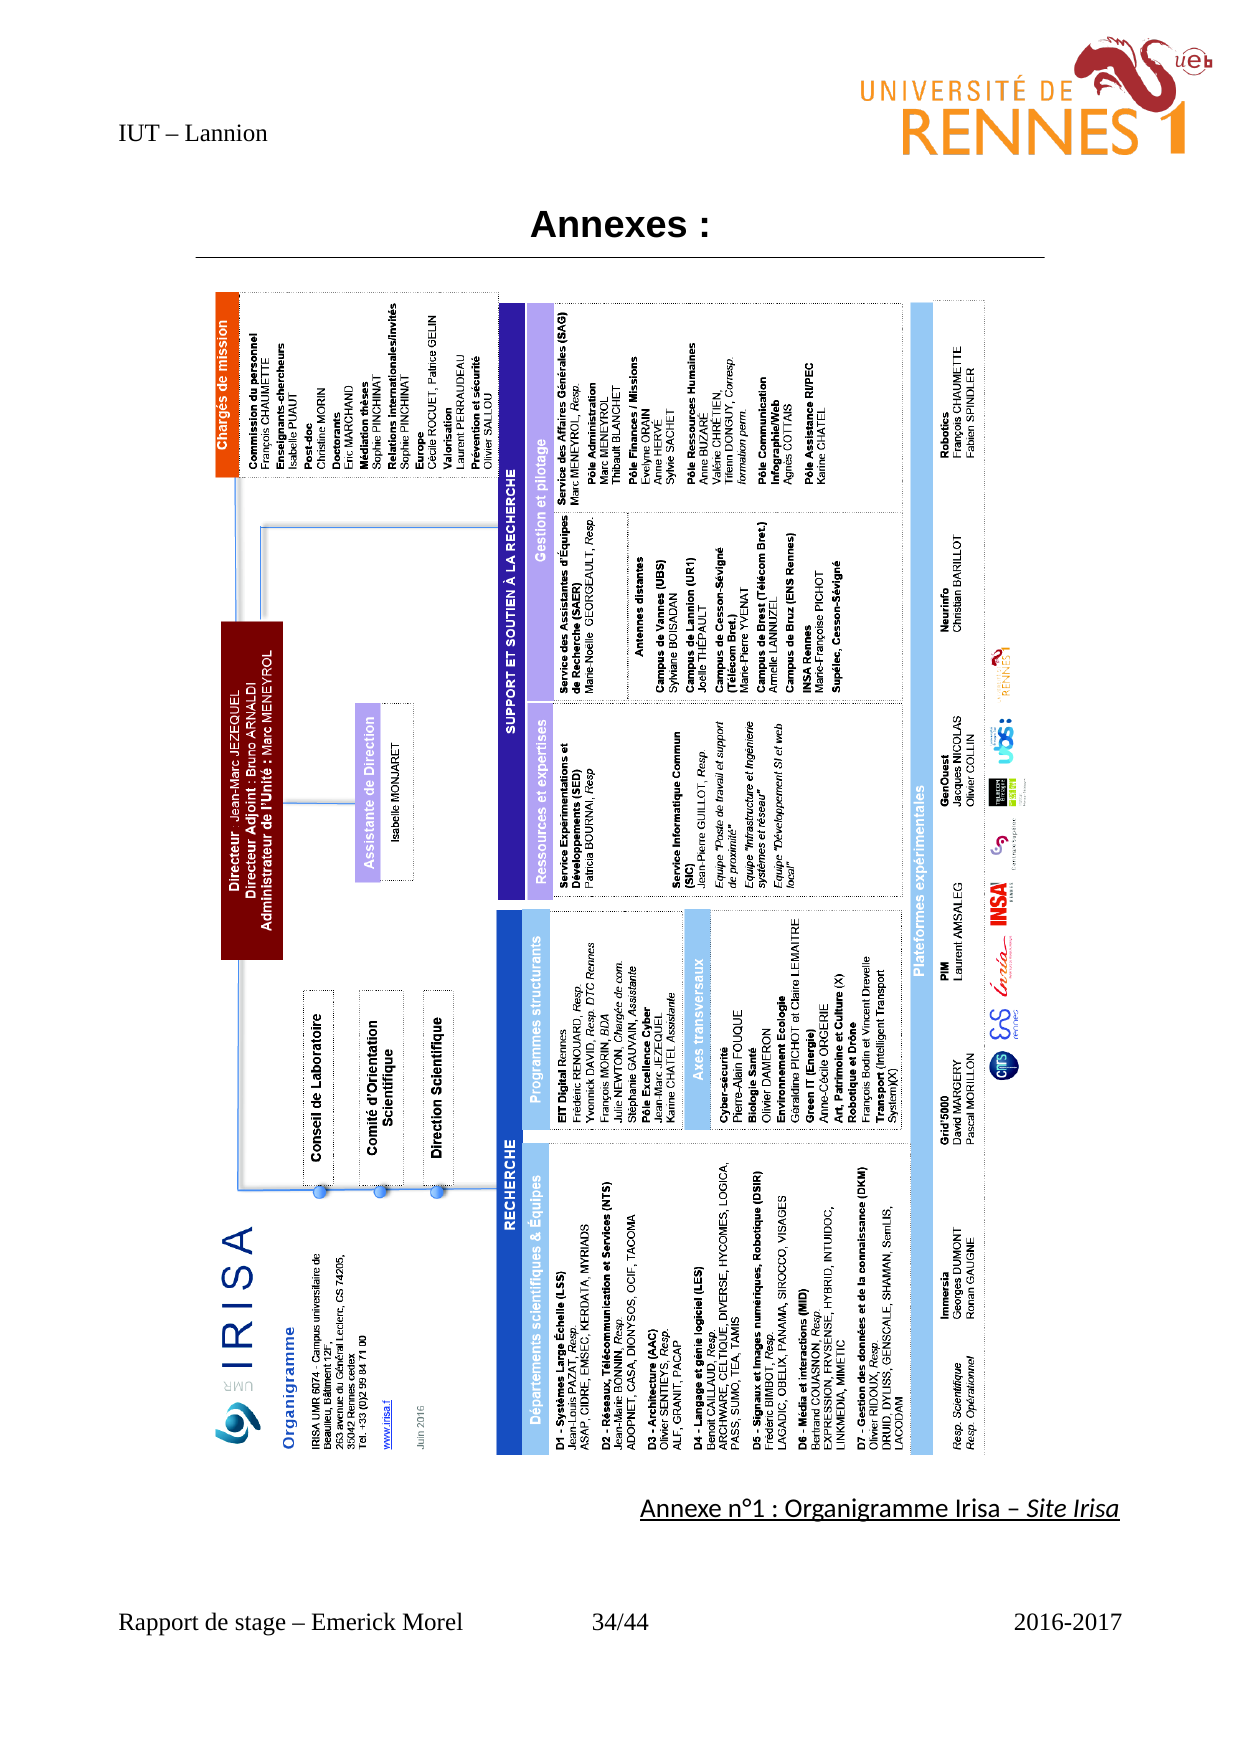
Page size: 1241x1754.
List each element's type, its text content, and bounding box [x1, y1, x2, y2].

picture [195, 257, 1045, 1475]
text Annexe n°1 : Organigramme Irisa – Site Irisa [118, 257, 1122, 1524]
picture [858, 34, 1214, 157]
subtitle Annexes : [118, 201, 1122, 245]
